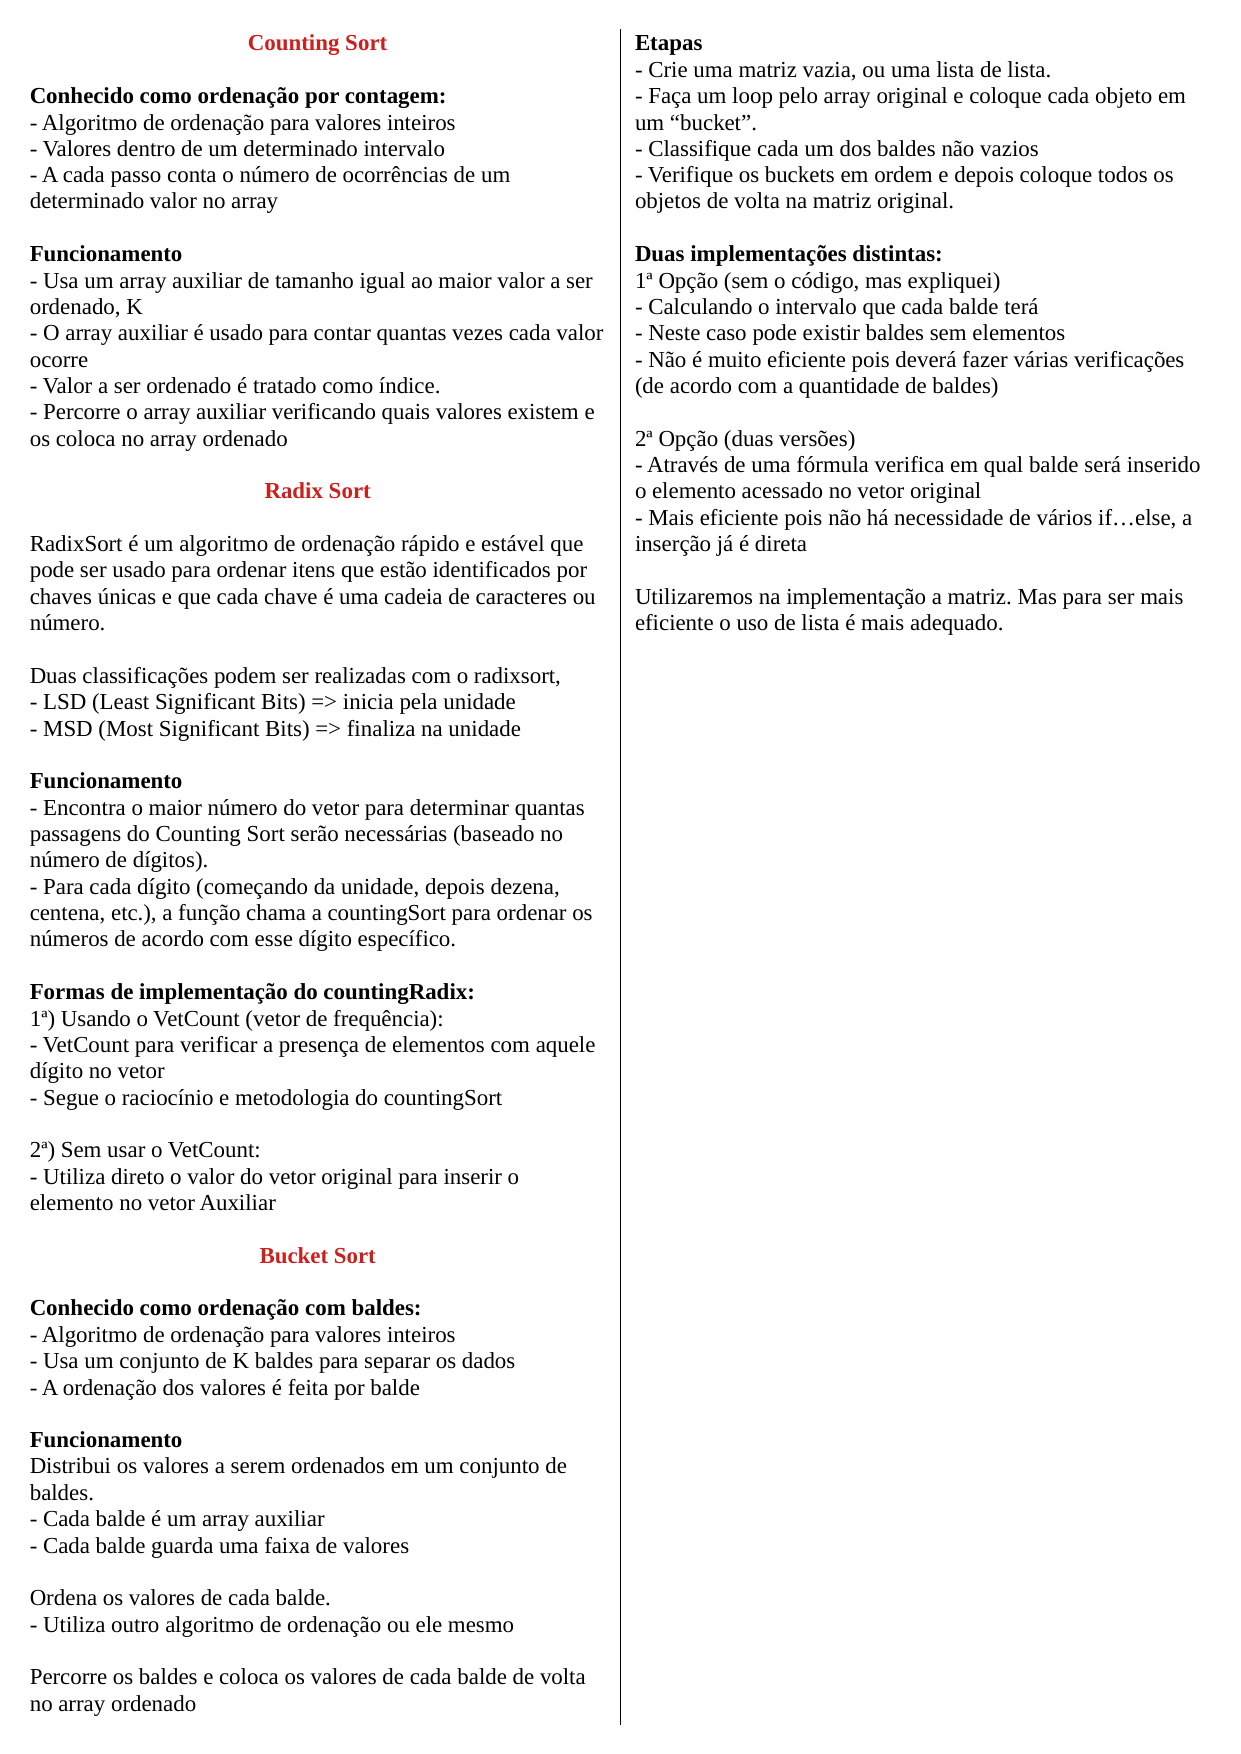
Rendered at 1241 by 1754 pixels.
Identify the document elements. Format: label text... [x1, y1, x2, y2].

text - O array auxiliar é usado para contar quantas vezes cada valor ocorre [29, 319, 605, 372]
text - Para cada dígito (começando da unidade, depois dezena, centena, etc.), a função chama a countingSort para ordenar os números de acordo com esse dígito específico. [29, 873, 605, 952]
text Etapas [635, 29, 1211, 56]
text - Classifique cada um dos baldes não vazios [635, 135, 1211, 161]
text - Mais eficiente pois não há necessidade de vários if…else, a [635, 504, 1211, 530]
text Utilizaremos na implementação a matriz. Mas para ser mais eficiente o uso de lista é mais adequado. [635, 583, 1211, 636]
text - VetCount para verificar a presença de elementos com aquele dígito no vetor [29, 1031, 605, 1084]
text - Algoritmo de ordenação para valores inteiros [29, 108, 605, 135]
text - Não é muito eficiente pois deverá fazer várias verificações (de acordo com a quantidade de baldes) [635, 346, 1211, 398]
text - Cada balde é um array auxiliar [29, 1505, 605, 1532]
text - Calculando o intervalo que cada balde terá [635, 293, 1211, 319]
text Percorre os baldes e coloca os valores de cada balde de volta no array ordenado [29, 1663, 605, 1716]
text - Faça um loop pelo array original e coloque cada objeto em um “bucket”. [635, 82, 1211, 135]
text - Através de uma fórmula verifica em qual balde será inserido o elemento acessado no vetor original [635, 451, 1211, 504]
text Funcionamento [29, 240, 605, 267]
text Duas implementações distintas: [635, 240, 1211, 267]
text - Utiliza outro algoritmo de ordenação ou ele mesmo [29, 1611, 605, 1637]
text Distribui os valores a serem ordenados em um conjunto de baldes. [29, 1453, 605, 1505]
text - Neste caso pode existir baldes sem elementos [635, 319, 1211, 346]
text - Cada balde guarda uma faixa de valores [29, 1532, 605, 1558]
text - Percorre o array auxiliar verificando quais valores existem e os coloca no array ordenado [29, 398, 605, 451]
text - LSD (Least Significant Bits) => inicia pela unidade [29, 688, 605, 715]
text 2ª Opção (duas versões) [635, 425, 1211, 451]
text Formas de implementação do countingRadix: [29, 978, 605, 1004]
text - Verifique os buckets em ordem e depois coloque todos os objetos de volta na matriz original. [635, 161, 1211, 214]
text - Algoritmo de ordenação para valores inteiros [29, 1321, 605, 1347]
text 1ª) Usando o VetCount (vetor de frequência): [29, 1004, 605, 1031]
text Radix Sort [29, 477, 605, 504]
text Funcionamento [29, 767, 605, 794]
text Counting Sort [29, 29, 605, 56]
text - Valor a ser ordenado é tratado como índice. [29, 372, 605, 398]
text - MSD (Most Significant Bits) => finaliza na unidade [29, 715, 605, 741]
text 2ª) Sem usar o VetCount: [29, 1136, 605, 1163]
text - Encontra o maior número do vetor para determinar quantas passagens do Counting Sort serão necessárias (baseado no número de dígitos). [29, 794, 605, 873]
text - Valores dentro de um determinado intervalo [29, 135, 605, 161]
text - Crie uma matriz vazia, ou uma lista de lista. [635, 56, 1211, 82]
text - Usa um array auxiliar de tamanho igual ao maior valor a ser ordenado, K [29, 267, 605, 319]
text inserção já é direta [635, 530, 1211, 557]
text Funcionamento [29, 1426, 605, 1453]
text Conhecido como ordenação por contagem: [29, 82, 605, 108]
text Conhecido como ordenação com baldes: [29, 1294, 605, 1321]
text - Usa um conjunto de K baldes para separar os dados [29, 1347, 605, 1373]
text Bucket Sort [29, 1242, 605, 1268]
text - Segue o raciocínio e metodologia do countingSort [29, 1084, 605, 1110]
text - A ordenação dos valores é feita por balde [29, 1373, 605, 1400]
text Duas classificações podem ser realizadas com o radixsort, [29, 662, 605, 688]
text RadixSort é um algoritmo de ordenação rápido e estável que pode ser usado para ordenar itens que estão identificados por chaves únicas e que cada chave é uma cadeia de caracteres ou número. [29, 530, 605, 636]
text Ordena os valores de cada balde. [29, 1584, 605, 1611]
text - A cada passo conta o número de ocorrências de um determinado valor no array [29, 161, 605, 214]
text - Utiliza direto o valor do vetor original para inserir o elemento no vetor Auxiliar [29, 1163, 605, 1215]
text 1ª Opção (sem o código, mas expliquei) [635, 267, 1211, 293]
